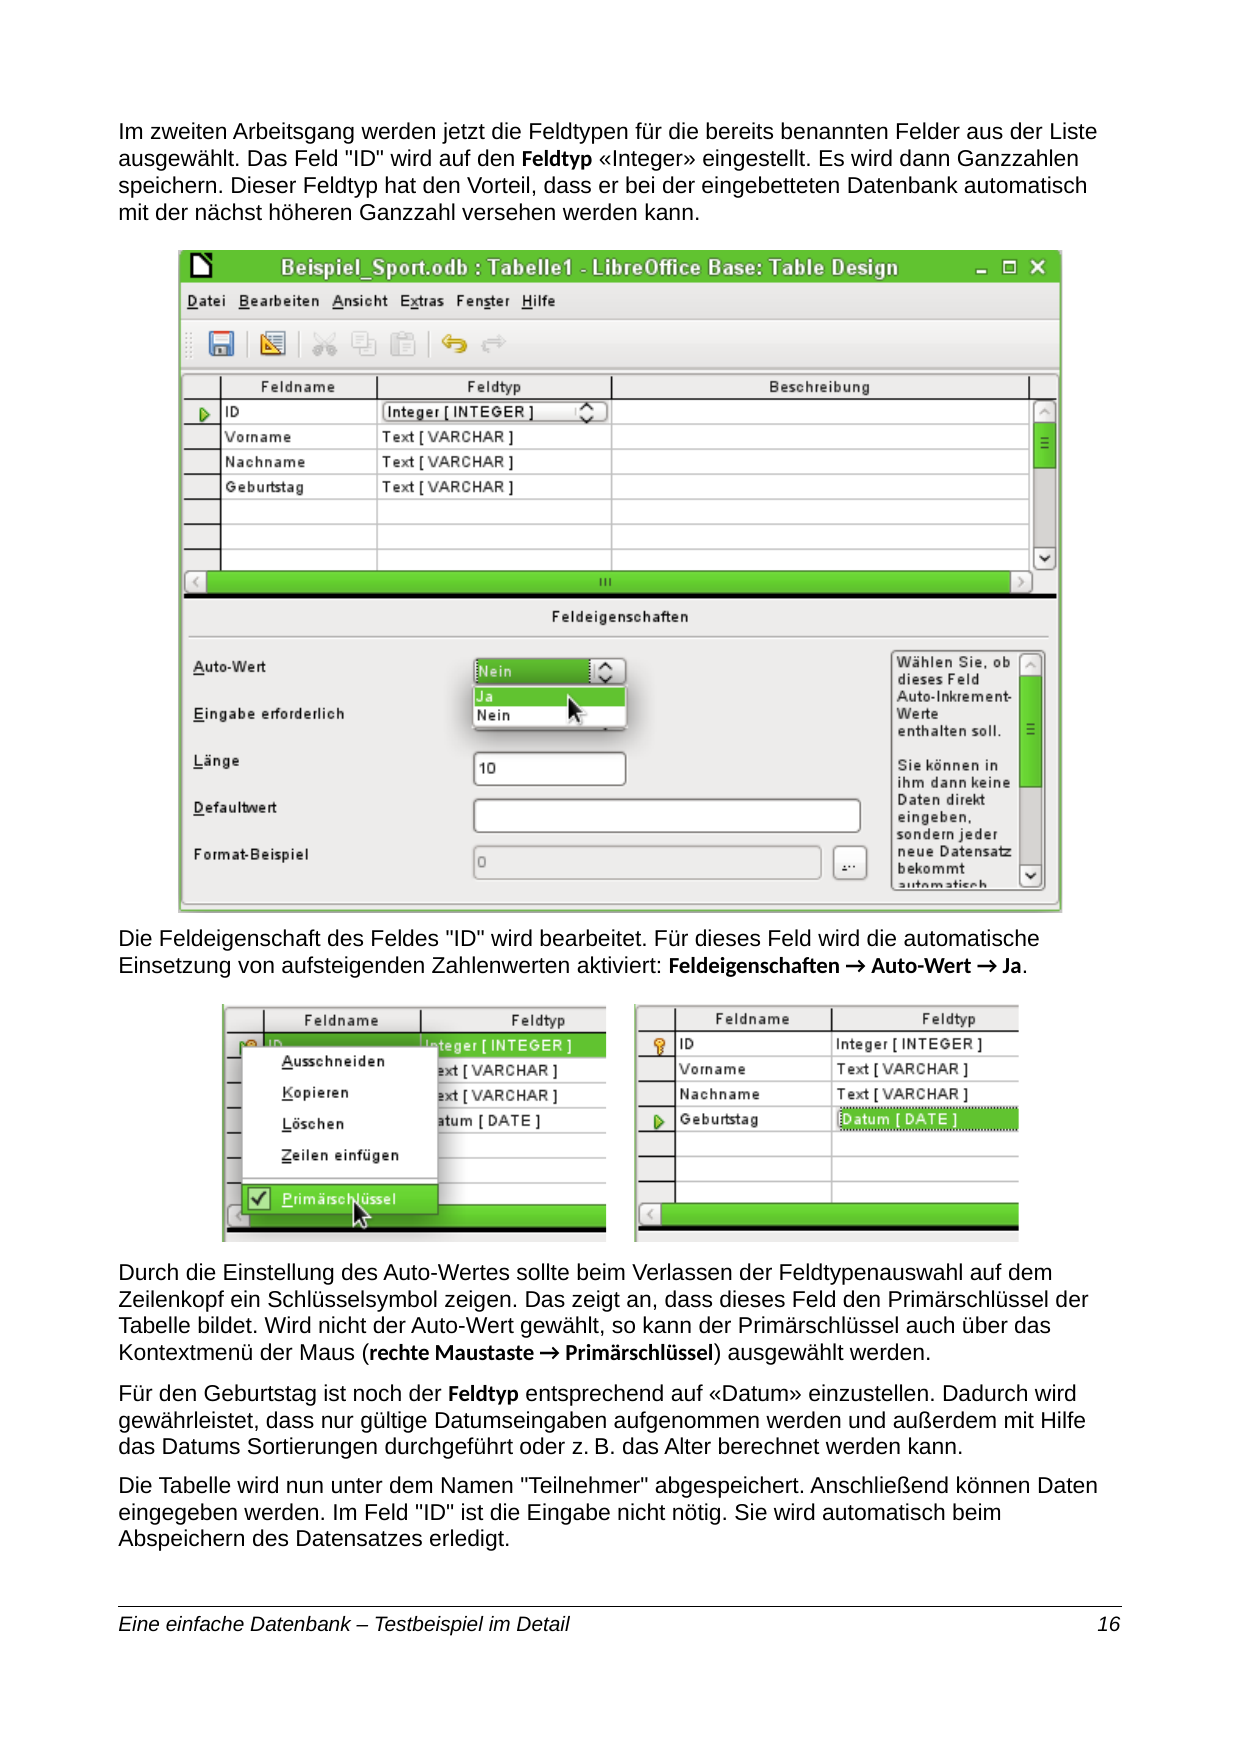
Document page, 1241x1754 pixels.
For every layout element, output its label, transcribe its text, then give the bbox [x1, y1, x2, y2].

text Im zweiten Arbeitsgang werden jetzt die Feldtypen für die bereits benannten Felder aus der Liste ausgewählt. Das Feld "ID" wird auf den Feldtyp «Integer» eingestellt. Es wird dann Ganzzahlen speichern. Dieser Feldtyp hat den Vorteil, dass er bei der eingebetteten Datenbank automatisch mit der nächst höheren Ganzzahl versehen werden kann. [118, 118, 1122, 225]
picture [178, 250, 1063, 913]
text Für den Geburtstag ist noch der Feldtyp entsprechend auf «Datum» einzustellen. Dadurch wird gewährleistet, dass nur gültige Datumseingaben aufgenommen werden und außerdem mit Hilfe das Datums Sortierungen durchgeführt oder z. B. das Alter berechnet werden kann. [118, 1379, 1122, 1460]
picture [221, 1004, 607, 1242]
picture [634, 1004, 1019, 1242]
text Die Feldeigenschaft des Feldes "ID" wird bearbeitet. Für dieses Feld wird die automatische Einsetzung von aufsteigenden Zahlenwerten aktiviert: Feldeigenschaften → Auto-Wert → Ja. [118, 925, 1122, 979]
text Durch die Einstellung des Auto-Wertes sollte beim Verlassen der Feldtypenauswahl auf dem Zeilenkopf ein Schlüsselsymbol zeigen. Das zeigt an, dass dieses Feld den Primärschlüssel der Tabelle bildet. Wird nicht der Auto-Wert gewählt, so kann der Primärschlüssel auch über das Kontextmenü der Maus (rechte Maustaste → Primärschlüssel) ausgewählt werden. [118, 1259, 1122, 1366]
text Die Tabelle wird nun unter dem Namen "Teilnehmer" abgespeichert. Anschließend können Daten eingegeben werden. Im Feld "ID" ist die Eingabe nicht nötig. Sie wird automatisch beim Abspeichern des Datensatzes erledigt. [118, 1472, 1122, 1551]
